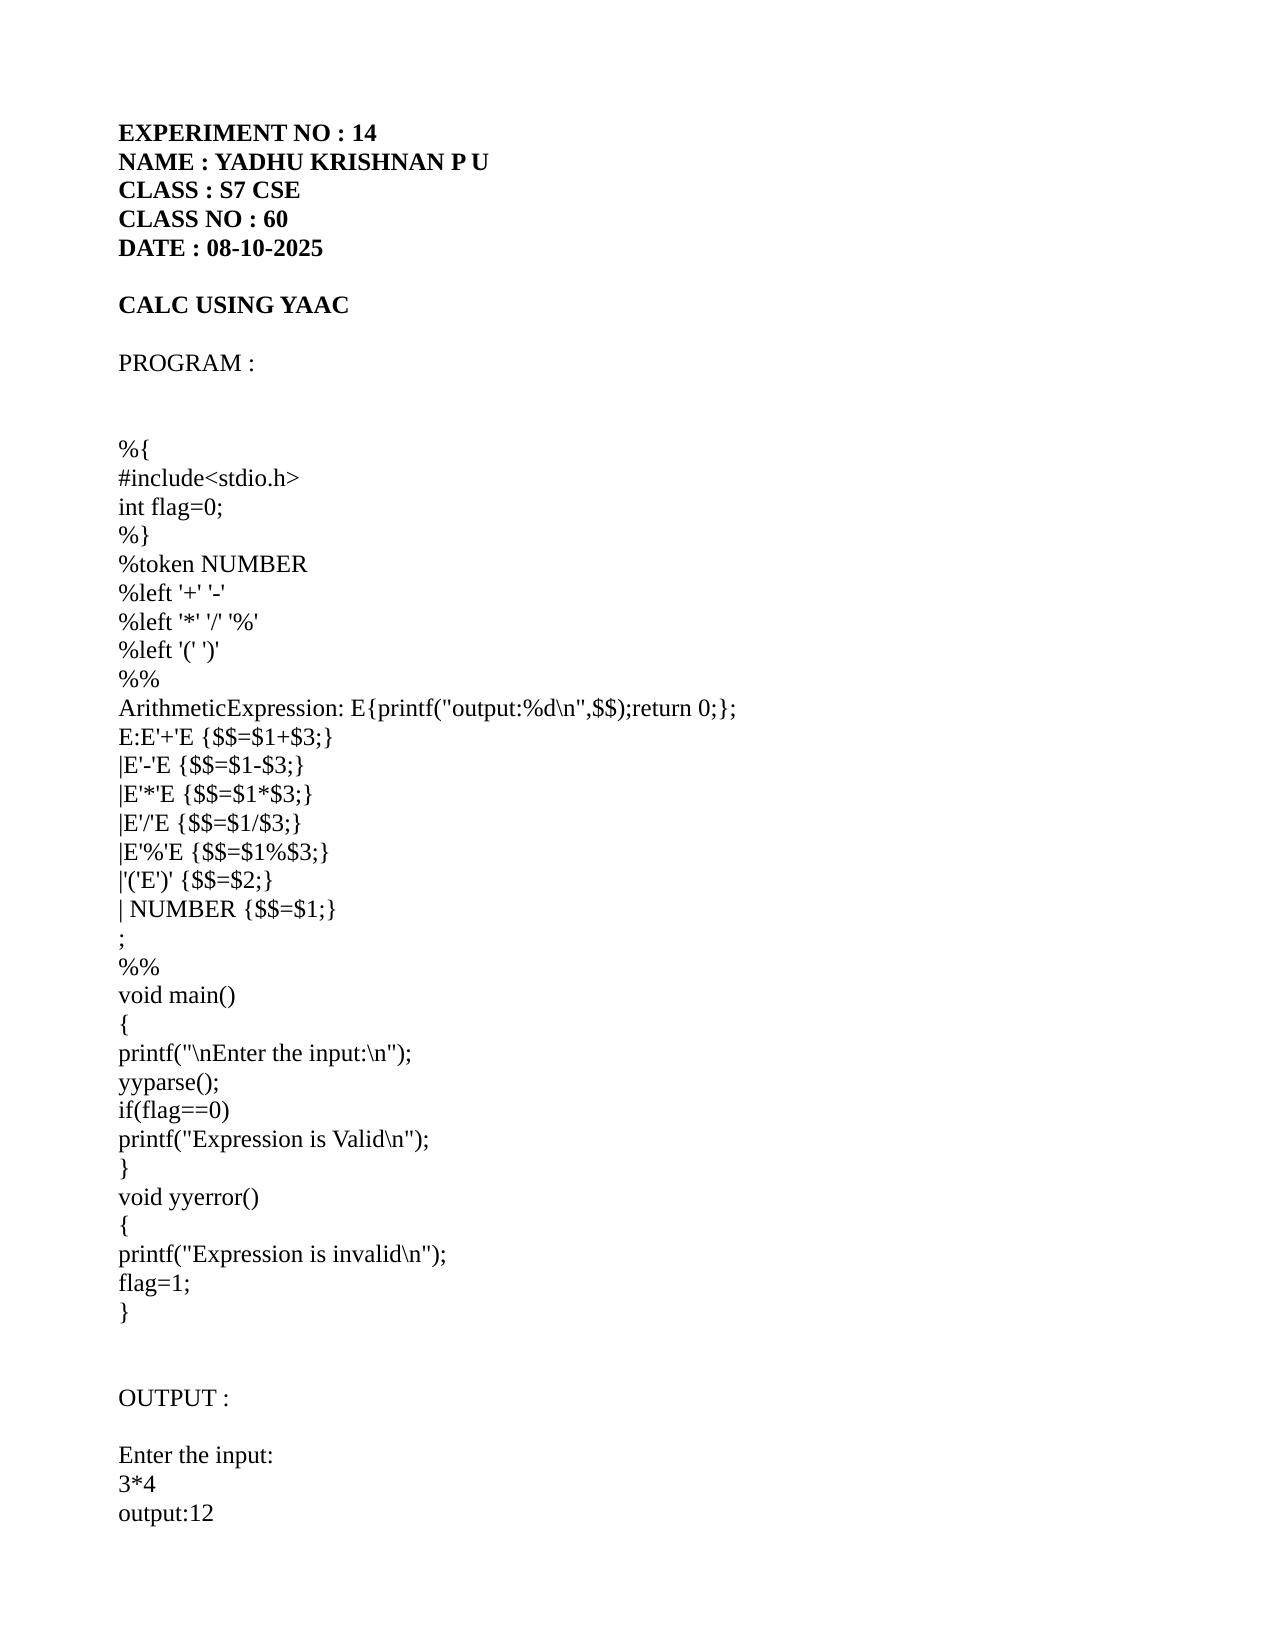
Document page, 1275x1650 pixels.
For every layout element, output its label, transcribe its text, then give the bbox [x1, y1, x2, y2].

text CALC USING YAAC [118, 291, 1157, 319]
text { [118, 1211, 1157, 1239]
text EXPERIMENT NO : 14 [118, 118, 1157, 147]
text { [118, 1009, 1157, 1038]
text ; [118, 923, 1157, 952]
text %% [118, 664, 1157, 693]
text printf("\nEnter the input:\n"); [118, 1038, 1157, 1067]
text 3*4 [118, 1469, 1157, 1498]
text OUTPUT : [118, 1383, 1157, 1412]
text |E'*'E {$$=$1*$3;} [118, 779, 1157, 808]
text void yyerror() [118, 1182, 1157, 1211]
text %left '(' ')' [118, 636, 1157, 664]
text int flag=0; [118, 492, 1157, 521]
text } [118, 1153, 1157, 1182]
text ArithmeticExpression: E{printf("output:%d\n",$$);return 0;}; [118, 693, 1157, 722]
text %% [118, 952, 1157, 981]
text } [118, 1297, 1157, 1326]
text |E'-'E {$$=$1-$3;} [118, 751, 1157, 779]
text yyparse(); [118, 1067, 1157, 1096]
text printf("Expression is invalid\n"); [118, 1239, 1157, 1268]
text printf("Expression is Valid\n"); [118, 1124, 1157, 1153]
text |'('E')' {$$=$2;} [118, 866, 1157, 894]
text | NUMBER {$$=$1;} [118, 894, 1157, 923]
text CLASS : S7 CSE CLASS NO : 60 [118, 176, 1157, 233]
text if(flag==0) [118, 1096, 1157, 1124]
text NAME : YADHU KRISHNAN P U [118, 147, 1157, 176]
text DATE : 08-10-2025 [118, 233, 1157, 262]
text %{ [118, 434, 1157, 463]
text PROGRAM : [118, 348, 1157, 434]
text %left '+' '-' [118, 578, 1157, 607]
text E:E'+'E {$$=$1+$3;} [118, 722, 1157, 751]
text output:12 [118, 1498, 1157, 1527]
text |E'%'E {$$=$1%$3;} [118, 837, 1157, 866]
text %token NUMBER [118, 549, 1157, 578]
text flag=1; [118, 1268, 1157, 1297]
text Enter the input: [118, 1441, 1157, 1469]
text %} [118, 521, 1157, 549]
text %left '*' '/' '%' [118, 607, 1157, 636]
text void main() [118, 981, 1157, 1009]
text #include<stdio.h> [118, 463, 1157, 492]
text |E'/'E {$$=$1/$3;} [118, 808, 1157, 837]
